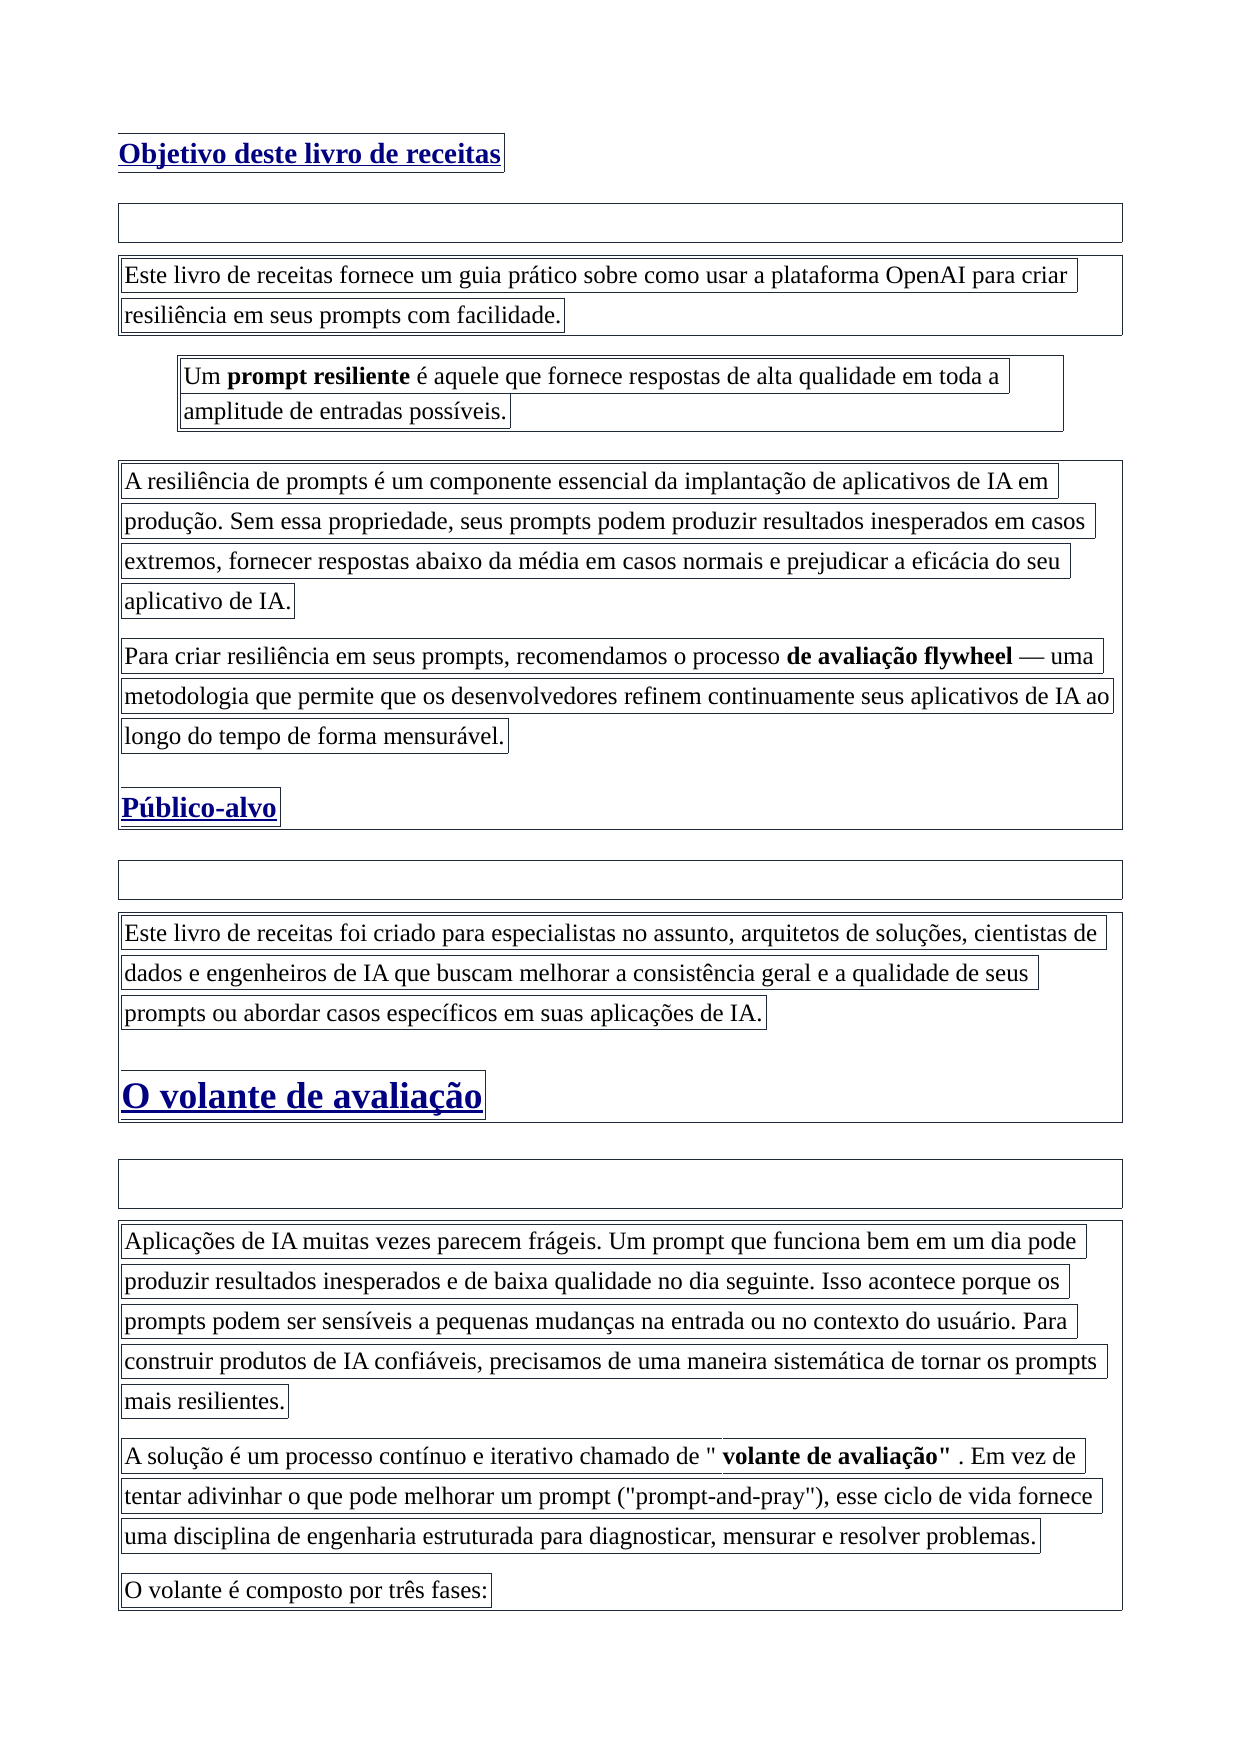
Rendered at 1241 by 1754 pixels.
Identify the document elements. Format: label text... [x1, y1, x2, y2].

subtitle Público-alvo [119, 784, 1122, 829]
text A solução é um processo contínuo e iterativo chamado de " volante de avaliação" . Em vez de tentar adivinhar o que pode melhorar um prompt ("prompt-and-pray"), esse ciclo de vida fornece uma disciplina de engenharia estruturada para diagnosticar, mensurar e resolver problemas. [119, 1435, 1122, 1553]
subtitle O volante de avaliação [119, 1067, 1122, 1122]
text O volante é composto por três fases: [119, 1569, 1122, 1610]
text A resiliência de prompts é um componente essencial da implantação de aplicativos de IA em produção. Sem essa propriedade, seus prompts podem produzir resultados inesperados em casos extremos, fornecer respostas abaixo da média em casos normais e prejudicar a eficácia do seu aplicativo de IA. [119, 461, 1122, 618]
subtitle [505, 133, 1122, 172]
text Este livro de receitas fornece um guia prático sobre como usar a plataforma OpenAI para criar resiliência em seus prompts com facilidade. [119, 256, 1122, 335]
subtitle Objetivo deste livro de receitas [118, 134, 504, 172]
text Aplicações de IA muitas vezes parecem frágeis. Um prompt que funciona bem em um dia pode produzir resultados inesperados e de baixa qualidade no dia seguinte. Isso acontece porque os prompts podem ser sensíveis a pequenas mudanças na entrada ou no contexto do usuário. Para construir produtos de IA confiáveis, precisamos de uma maneira sistemática de tornar os prompts mais resilientes. [119, 1221, 1122, 1418]
text Este livro de receitas foi criado para especialistas no assunto, arquitetos de soluções, cientistas de dados e engenheiros de IA que buscam melhorar a consistência geral e a qualidade de seus prompts ou abordar casos específicos em suas aplicações de IA. [119, 913, 1122, 1029]
text Para criar resiliência em seus prompts, recomendamos o processo de avaliação flywheel — uma metodologia que permite que os desenvolvedores refinem continuamente seus aplicativos de IA ao longo do tempo de forma mensurável. [119, 635, 1122, 753]
text Um prompt resiliente é aquele que fornece respostas de alta qualidade em toda a amplitude de entradas possíveis. [178, 356, 1063, 431]
